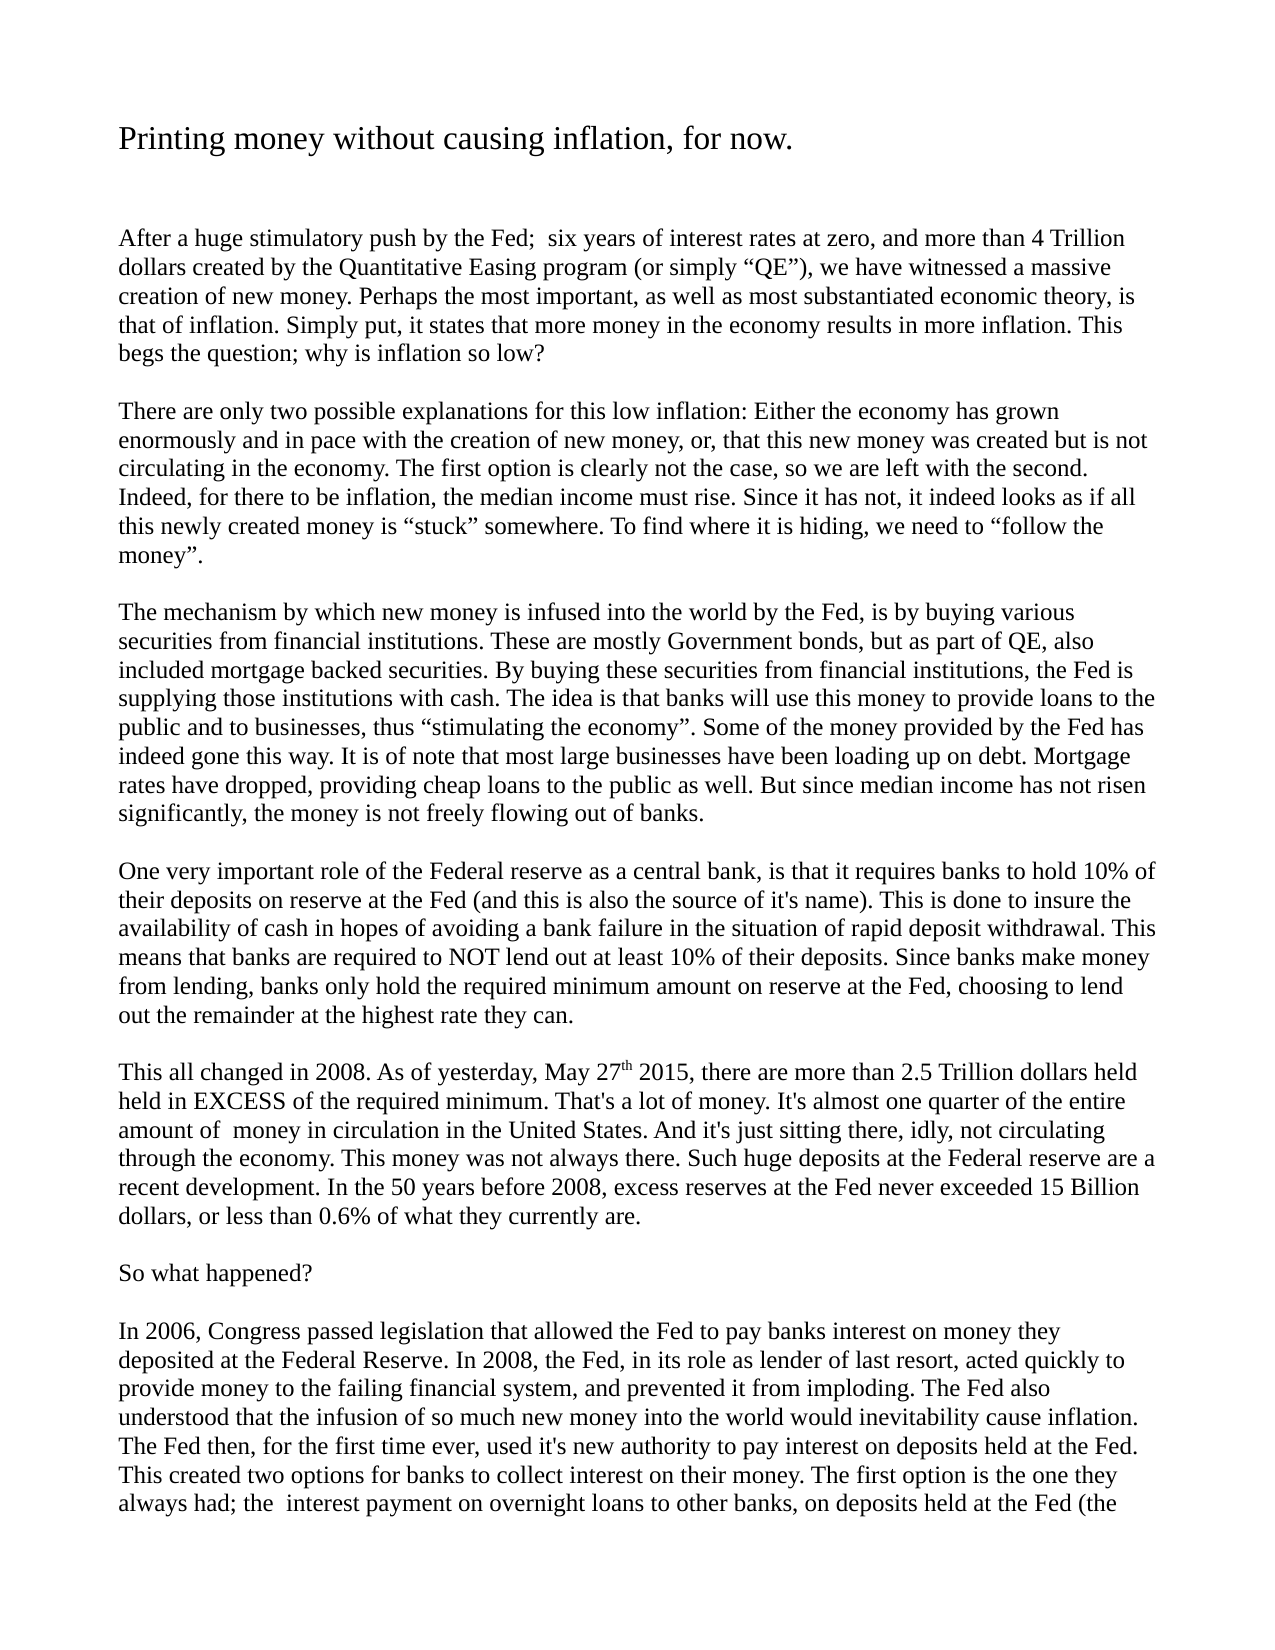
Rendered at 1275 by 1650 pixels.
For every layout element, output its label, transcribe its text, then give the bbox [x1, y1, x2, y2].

text So what happened? [118, 1258, 1157, 1287]
text In 2006, Congress passed legislation that allowed the Fed to pay banks interest on money they deposited at the Federal Reserve. In 2008, the Fed, in its role as lender of last resort, acted quickly to provide money to the failing financial system, and prevented it from imploding. The Fed also understood that the infusion of so much new money into the world would inevitability cause inflation. The Fed then, for the first time ever, used it's new authority to pay interest on deposits held at the Fed. This created two options for banks to collect interest on their money. The first option is the one they always had; the interest payment on overnight loans to other banks, on deposits held at the Fed (the [118, 1316, 1157, 1517]
text Printing money without causing inflation, for now. [118, 118, 1157, 156]
text This all changed in 2008. As of yesterday, May 27th 2015, there are more than 2.5 Trillion dollars held held in EXCESS of the required minimum. That's a lot of money. It's almost one quarter of the entire amount of money in circulation in the United States. And it's just sitting there, idly, not circulating through the economy. This money was not always there. Such huge deposits at the Federal reserve are a recent development. In the 50 years before 2008, excess reserves at the Fed never exceeded 15 Billion dollars, or less than 0.6% of what they currently are. [118, 1057, 1157, 1230]
text There are only two possible explanations for this low inflation: Either the economy has grown enormously and in pace with the creation of new money, or, that this new money was created but is not circulating in the economy. The first option is clearly not the case, so we are left with the second. Indeed, for there to be inflation, the median income must rise. Since it has not, it indeed looks as if all this newly created money is “stuck” somewhere. To find where it is hiding, we need to “follow the money”. [118, 396, 1157, 568]
text After a huge stimulatory push by the Fed; six years of interest rates at zero, and more than 4 Trillion dollars created by the Quantitative Easing program (or simply “QE”), we have witnessed a massive creation of new money. Perhaps the most important, as well as most substantiated economic theory, is that of inflation. Simply put, it states that more money in the economy results in more inflation. This begs the question; why is inflation so low? [118, 223, 1157, 367]
text The mechanism by which new money is infused into the world by the Fed, is by buying various securities from financial institutions. These are mostly Government bonds, but as part of QE, also included mortgage backed securities. By buying these securities from financial institutions, the Fed is supplying those institutions with cash. The idea is that banks will use this money to provide loans to the public and to businesses, thus “stimulating the economy”. Some of the money provided by the Fed has indeed gone this way. It is of note that most large businesses have been loading up on debt. Mortgage rates have dropped, providing cheap loans to the public as well. But since median income has not risen significantly, the money is not freely flowing out of banks. [118, 597, 1157, 827]
text One very important role of the Federal reserve as a central bank, is that it requires banks to hold 10% of their deposits on reserve at the Fed (and this is also the source of it's name). This is done to insure the availability of cash in hopes of avoiding a bank failure in the situation of rapid deposit withdrawal. This means that banks are required to NOT lend out at least 10% of their deposits. Since banks make money from lending, banks only hold the required minimum amount on reserve at the Fed, choosing to lend out the remainder at the highest rate they can. [118, 856, 1157, 1028]
